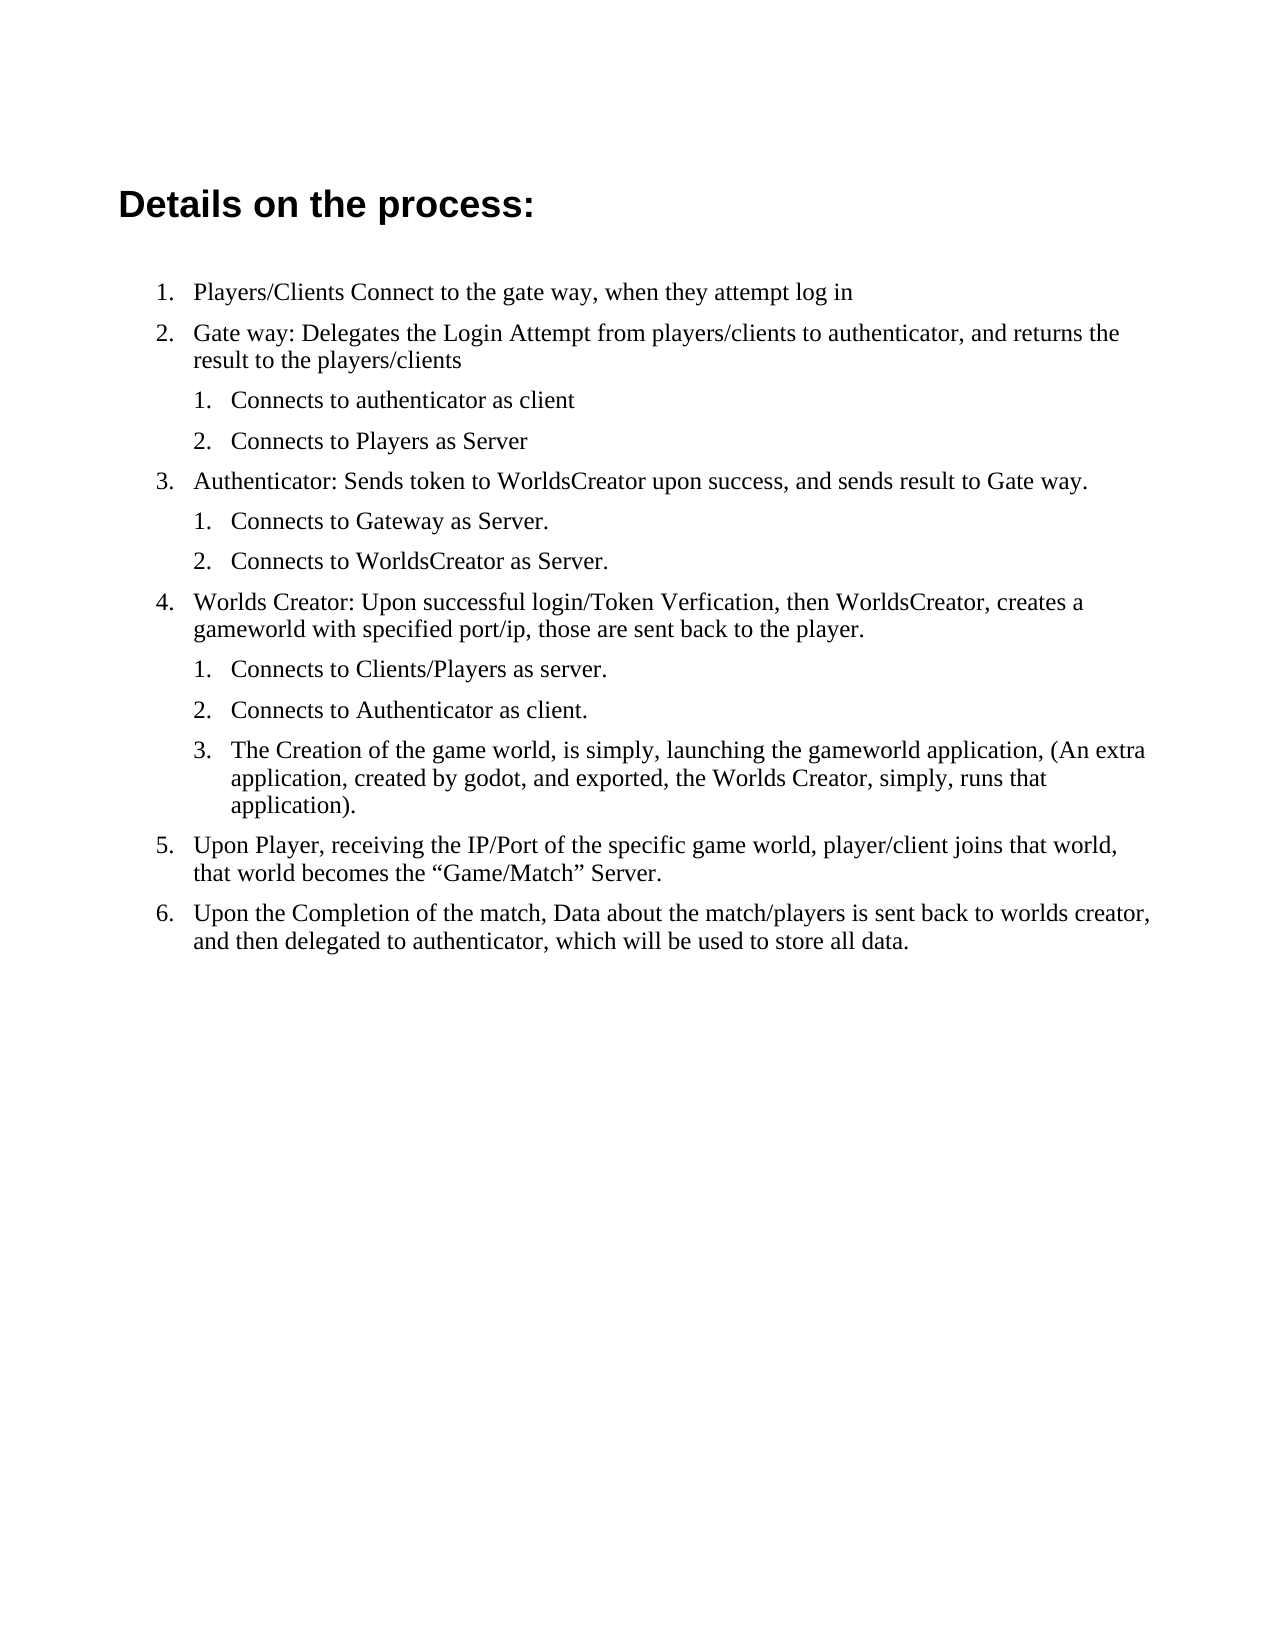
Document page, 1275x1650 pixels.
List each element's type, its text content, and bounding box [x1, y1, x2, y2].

list The Creation of the game world, is simply, launching the gameworld application, (An extra application, created by godot, and exported, the Worlds Creator, simply, runs that application). [193, 736, 1157, 819]
list Players/Clients Connect to the gate way, when they attempt log in [156, 278, 1157, 306]
list Connects to Players as Server [193, 427, 1157, 454]
list Connects to Authenticator as client. [193, 696, 1157, 723]
list Connects to Gateway as Server. [193, 507, 1157, 535]
subtitle Details on the process: [118, 183, 1157, 226]
list Authenticator: Sends token to WorldsCreator upon success, and sends result to Gate way. [156, 467, 1157, 495]
list Connects to authenticator as client [193, 387, 1157, 414]
list Connects to WorldsCreator as Server. [193, 547, 1157, 575]
list Connects to Clients/Players as server. [193, 656, 1157, 683]
list Gate way: Delegates the Login Attempt from players/clients to authenticator, and returns the result to the players/clients [156, 319, 1157, 374]
list Worlds Creator: Upon successful login/Token Verfication, then WorldsCreator, creates a gameworld with specified port/ip, those are sent back to the player. [156, 588, 1157, 643]
list Upon Player, receiving the IP/Port of the specific game world, player/client joins that world, that world becomes the “Game/Match” Server. [156, 832, 1157, 887]
list Upon the Completion of the match, Data about the match/players is sent back to worlds creator, and then delegated to authenticator, which will be used to store all data. [156, 899, 1157, 955]
